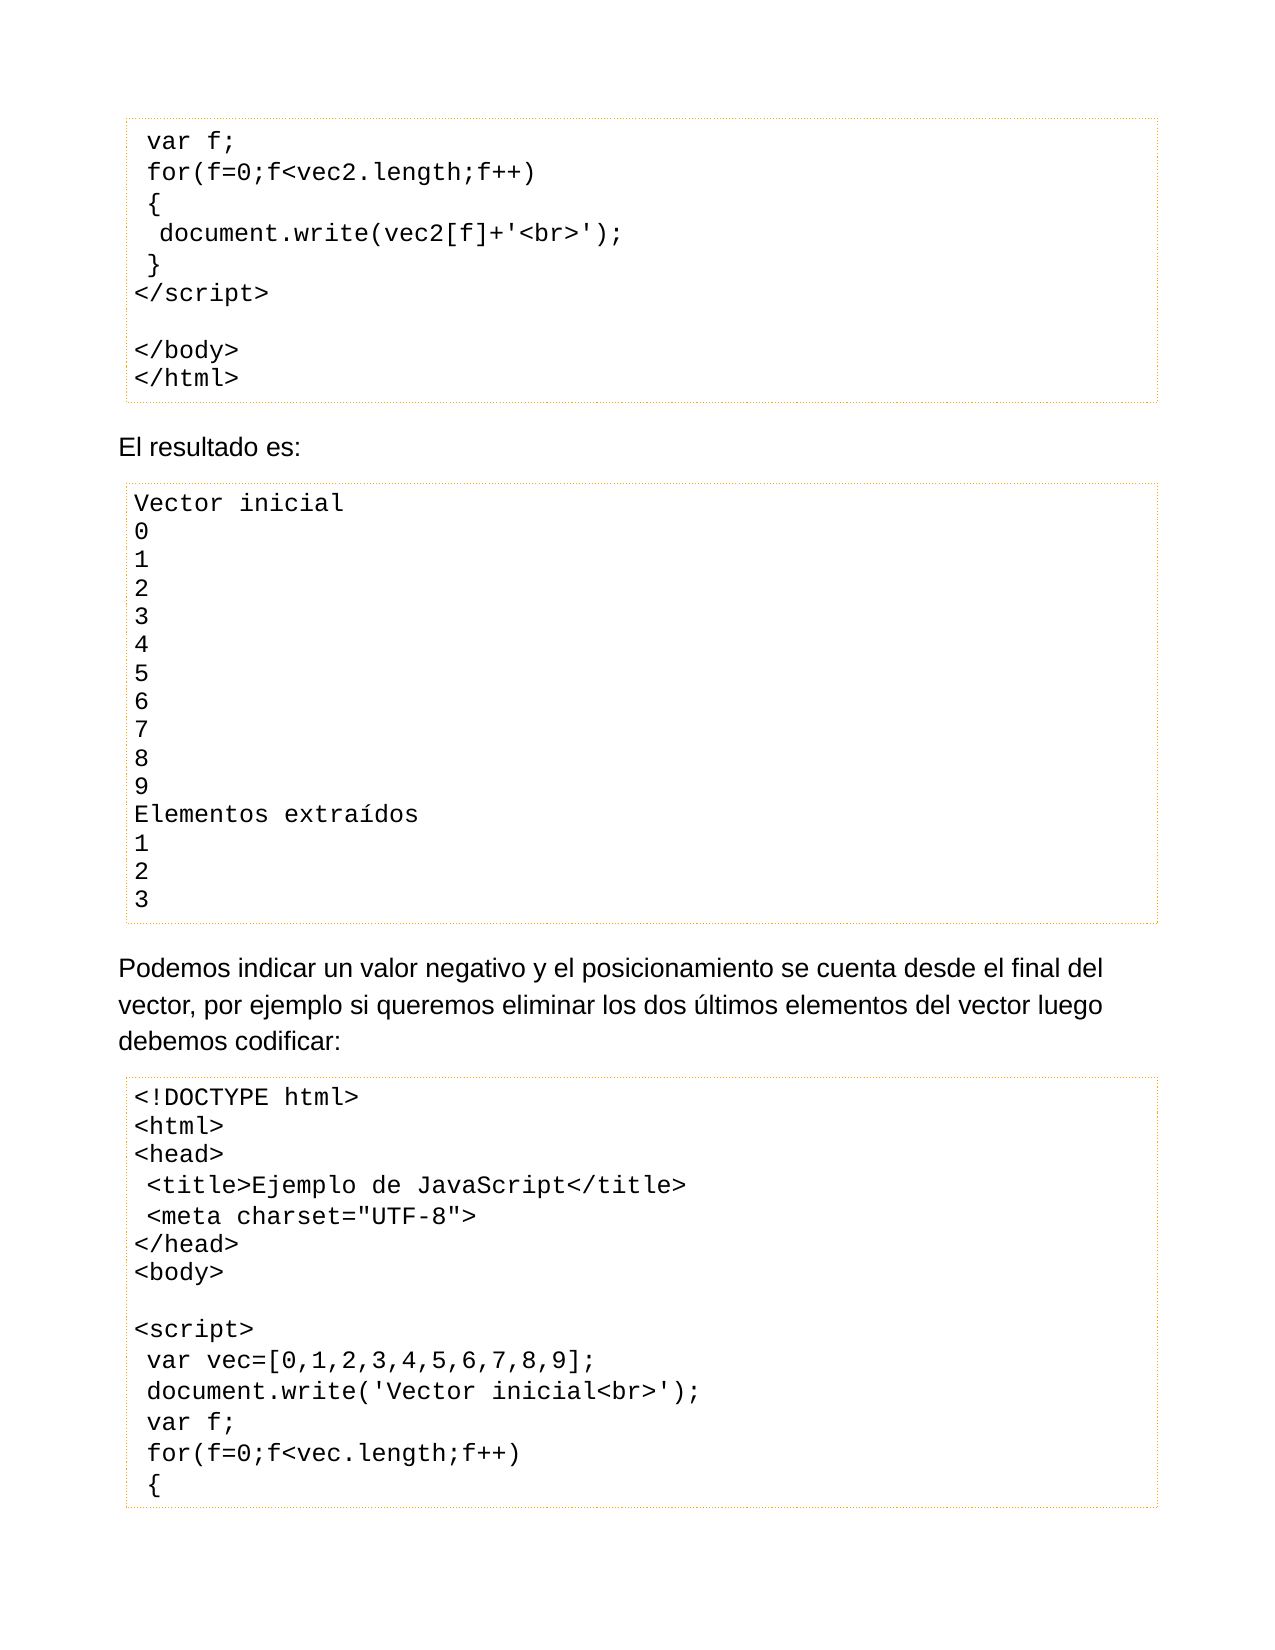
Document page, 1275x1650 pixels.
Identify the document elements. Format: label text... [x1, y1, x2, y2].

text </html> [126, 358, 1157, 402]
text document.write('Vector inicial<br>'); [126, 1368, 1157, 1399]
text 9 [126, 766, 1157, 794]
text 6 [126, 681, 1157, 709]
text <html> [126, 1105, 1157, 1134]
text 3 [126, 596, 1157, 624]
text 8 [126, 737, 1157, 766]
text } [126, 241, 1157, 272]
text <body> [126, 1252, 1157, 1288]
text { [126, 1461, 1157, 1507]
text El resultado es: [118, 431, 1157, 462]
text </script> [126, 272, 1157, 308]
text <title>Ejemplo de JavaScript</title> [126, 1162, 1157, 1193]
text { [126, 180, 1157, 211]
text 7 [126, 709, 1157, 737]
text </head> [126, 1224, 1157, 1252]
text Podemos indicar un valor negativo y el posicionamiento se cuenta desde el final del vector, por ejemplo si queremos eliminar los dos últimos elementos del vector luego debemos codificar: [118, 953, 1157, 1056]
text 1 [126, 822, 1157, 851]
text 5 [126, 652, 1157, 681]
text <!DOCTYPE html> [126, 1077, 1157, 1105]
text 4 [126, 624, 1157, 652]
text <head> [126, 1134, 1157, 1162]
text 0 [126, 511, 1157, 539]
text Vector inicial [126, 482, 1157, 511]
text </body> [126, 329, 1157, 358]
text for(f=0;f<vec.length;f++) [126, 1430, 1157, 1461]
text var vec=[0,1,2,3,4,5,6,7,8,9]; [126, 1337, 1157, 1368]
text document.write(vec2[f]+'<br>'); [126, 211, 1157, 241]
text for(f=0;f<vec2.length;f++) [126, 149, 1157, 180]
text Elementos extraídos [126, 794, 1157, 822]
text 3 [126, 879, 1157, 923]
text <script> [126, 1309, 1157, 1337]
text 2 [126, 851, 1157, 879]
text 1 [126, 539, 1157, 567]
text 2 [126, 567, 1157, 596]
text <meta charset="UTF-8"> [126, 1193, 1157, 1224]
text var f; [126, 1399, 1157, 1430]
text var f; [126, 118, 1157, 149]
